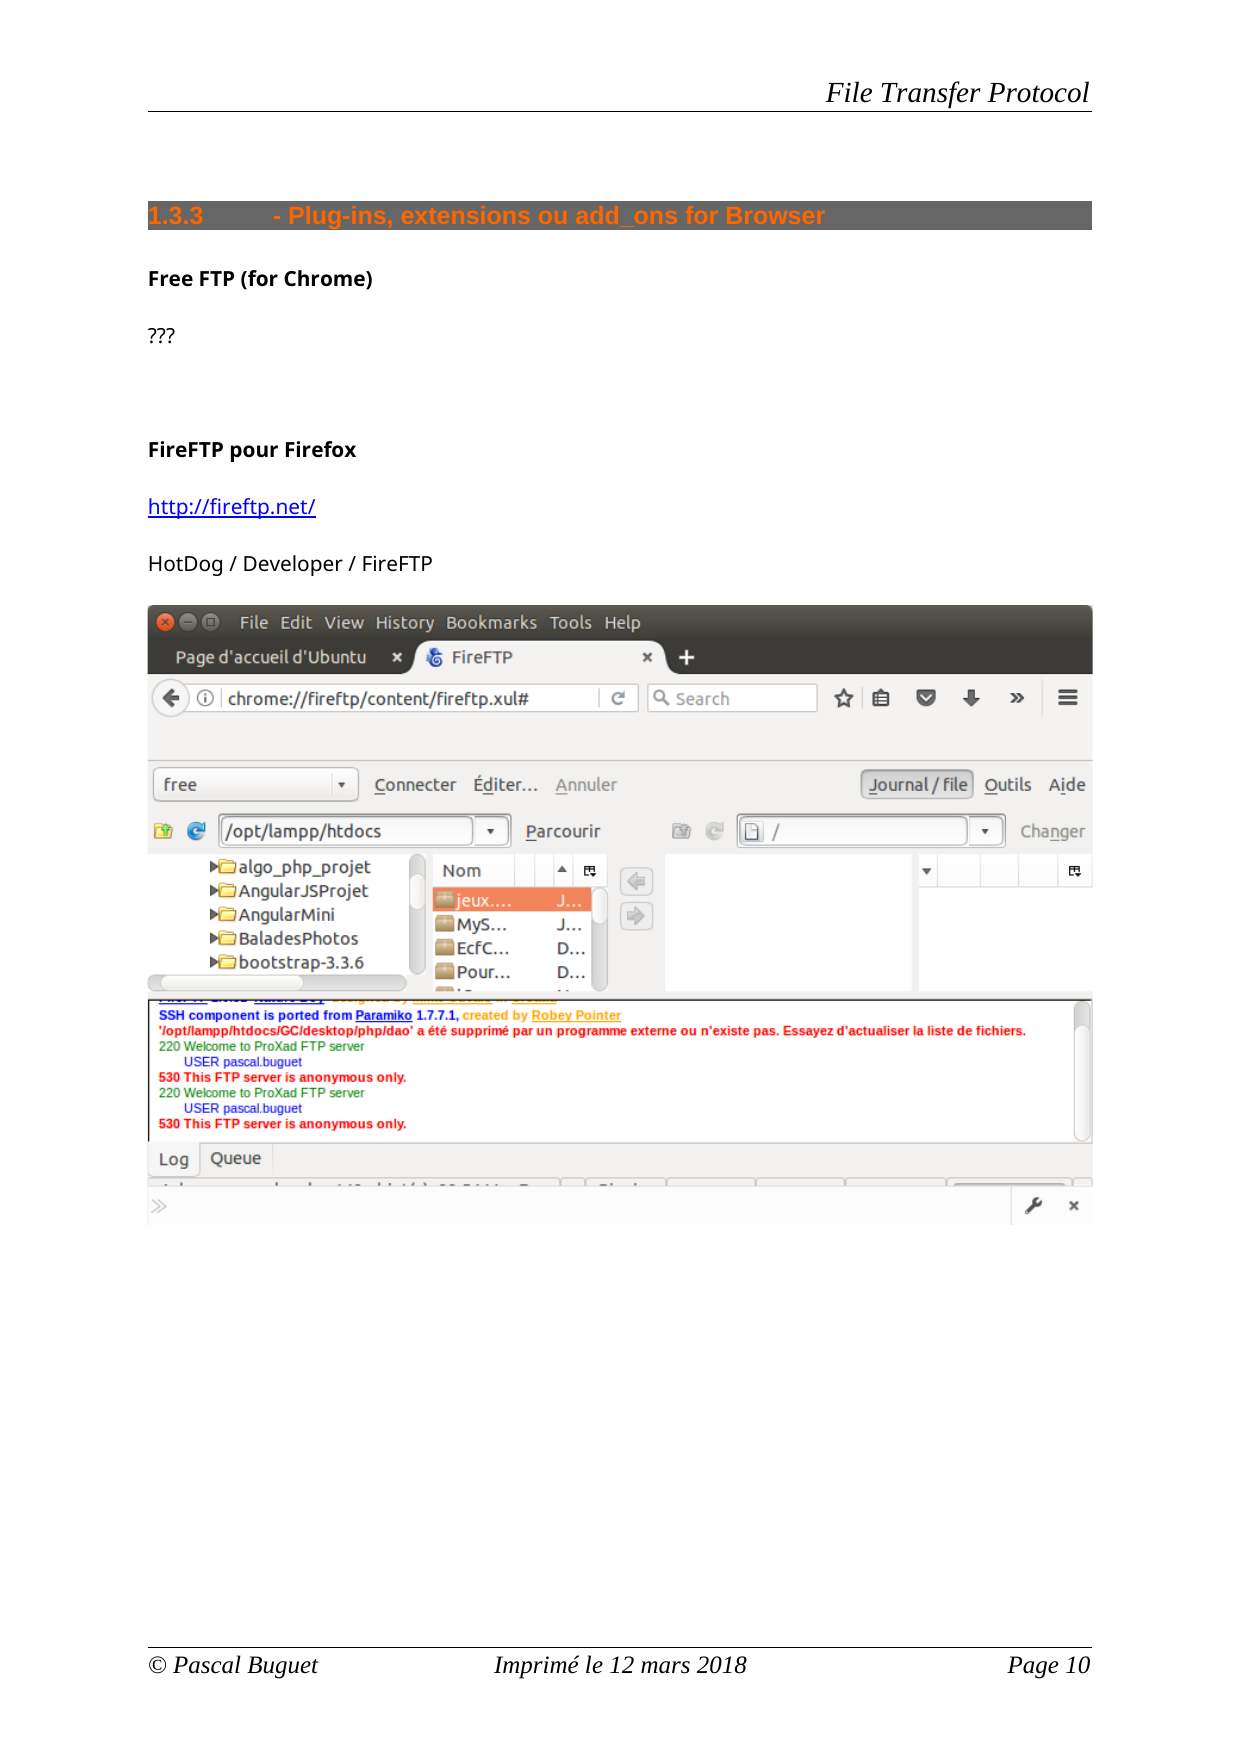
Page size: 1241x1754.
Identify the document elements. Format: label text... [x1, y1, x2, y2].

text http://fireftp.net/ [148, 492, 1092, 521]
text FireFTP pour Firefox [148, 435, 1092, 464]
text Free FTP (for Chrome) [148, 264, 1092, 293]
subtitle - Plug-ins, extensions ou add_ons for Browser [148, 201, 1092, 230]
picture [147, 605, 1093, 1225]
text HotDog / Developer / FireFTP [148, 549, 1092, 577]
text ??? [148, 321, 1092, 350]
